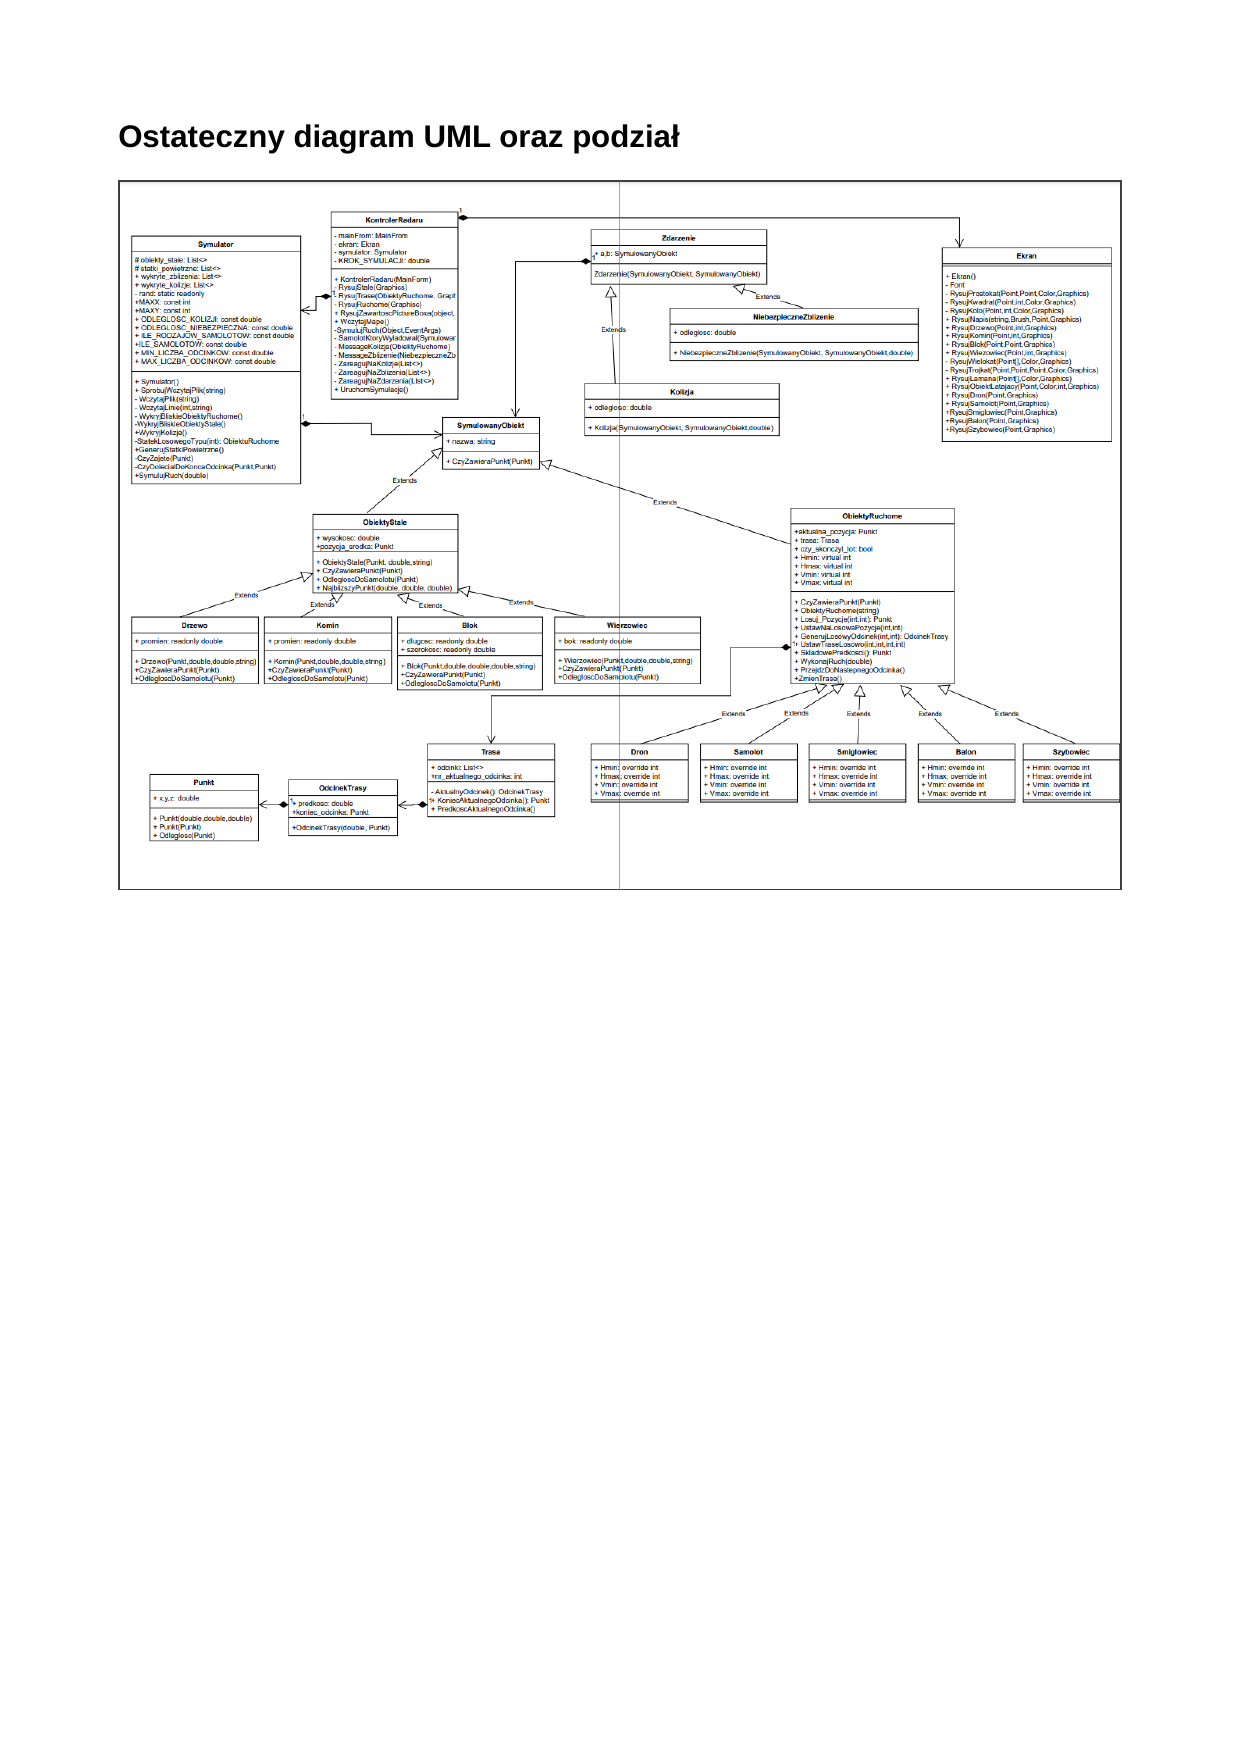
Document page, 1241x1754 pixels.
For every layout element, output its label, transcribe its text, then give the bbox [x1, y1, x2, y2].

text Ostateczny diagram UML oraz podział [118, 118, 1122, 154]
picture [118, 180, 1122, 890]
